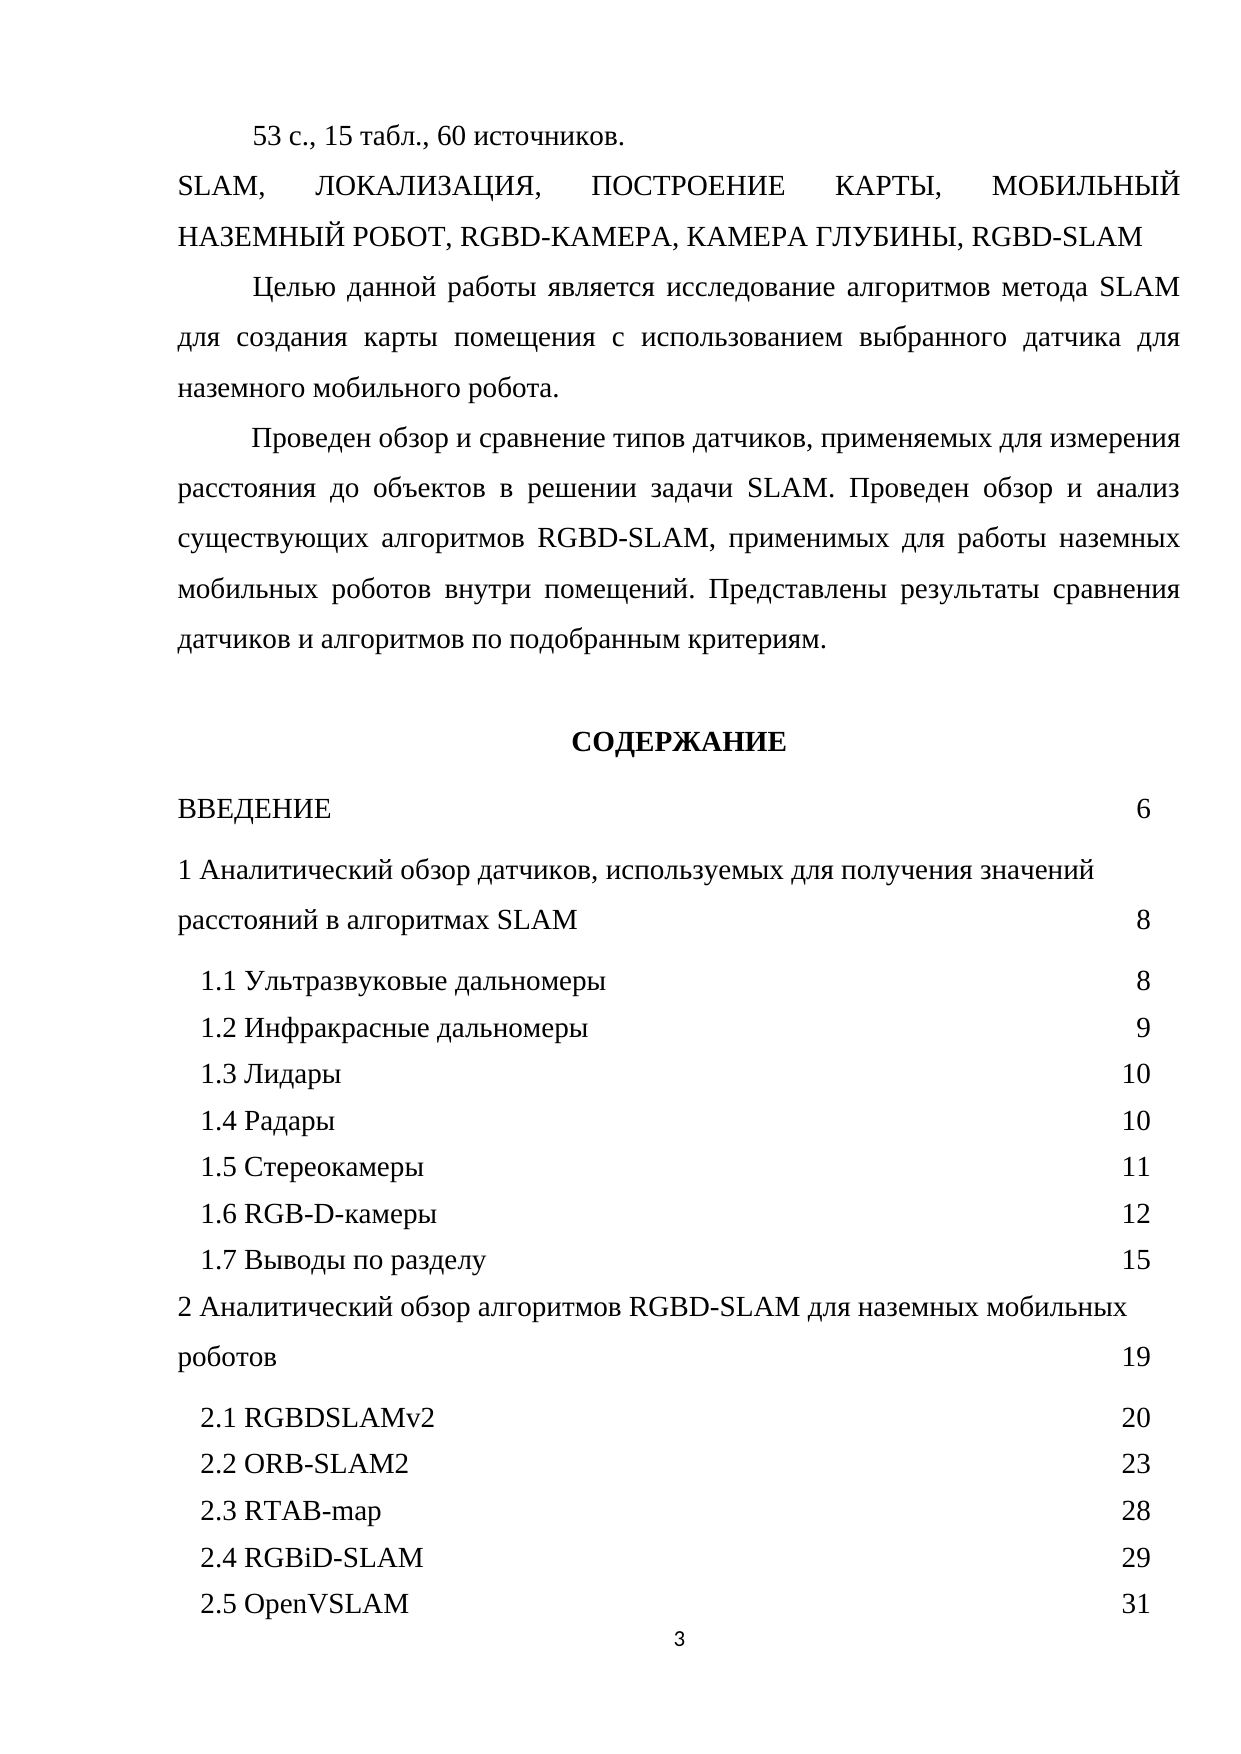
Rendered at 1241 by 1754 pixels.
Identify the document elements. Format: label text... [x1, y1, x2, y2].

text 2.1 RGBDSLAMv2 20 [200, 1400, 1181, 1434]
text 1.2 Инфракрасные дальномеры 9 [200, 1010, 1181, 1043]
text 1.7 Выводы по разделу 15 [200, 1242, 1181, 1276]
text 1.3 Лидары 10 [200, 1056, 1181, 1090]
text ВВЕДЕНИЕ 6 [177, 791, 1181, 825]
text 1 Аналитический обзор датчиков, используемых для получения значений расстояний в алгоритмах SLAM 8 [177, 852, 1181, 936]
text СОДЕРЖАНИЕ [177, 724, 1181, 758]
text 1.6 RGB-D-камеры 12 [200, 1196, 1181, 1229]
text 1.5 Стереокамеры 11 [200, 1149, 1181, 1183]
text Целью данной работы является исследование алгоритмов метода SLAM для создания карты помещения с использованием выбранного датчика для наземного мобильного робота. [177, 269, 1181, 403]
text 2.2 ORB-SLAM2 23 [200, 1447, 1181, 1480]
text SLAM, ЛОКАЛИЗАЦИЯ, ПОСТРОЕНИЕ КАРТЫ, МОБИЛЬНЫЙ НАЗЕМНЫЙ РОБОТ, RGBD-КАМЕРА, КАМЕРА ГЛУБИНЫ, RGBD-SLAM [177, 168, 1181, 252]
text 2.5 OpenVSLAM 31 [200, 1586, 1181, 1620]
text 2.4 RGBiD-SLAM 29 [200, 1540, 1181, 1573]
text 2 Аналитический обзор алгоритмов RGBD-SLAM для наземных мобильных роботов 19 [177, 1289, 1181, 1373]
text 2.3 RTAB-map 28 [200, 1493, 1181, 1527]
text Проведен обзор и сравнение типов датчиков, применяемых для измерения расстояния до объектов в решении задачи SLAM. Проведен обзор и анализ существующих алгоритмов RGBD-SLAM, применимых для работы наземных мобильных роботов внутри помещений. Представлены результаты сравнения датчиков и алгоритмов по подобранным критериям. [177, 420, 1181, 655]
text 1.4 Радары 10 [200, 1103, 1181, 1136]
text 1.1 Ультразвуковые дальномеры 8 [200, 963, 1181, 997]
text 53 с., 15 табл., 60 источников. [177, 118, 1181, 152]
